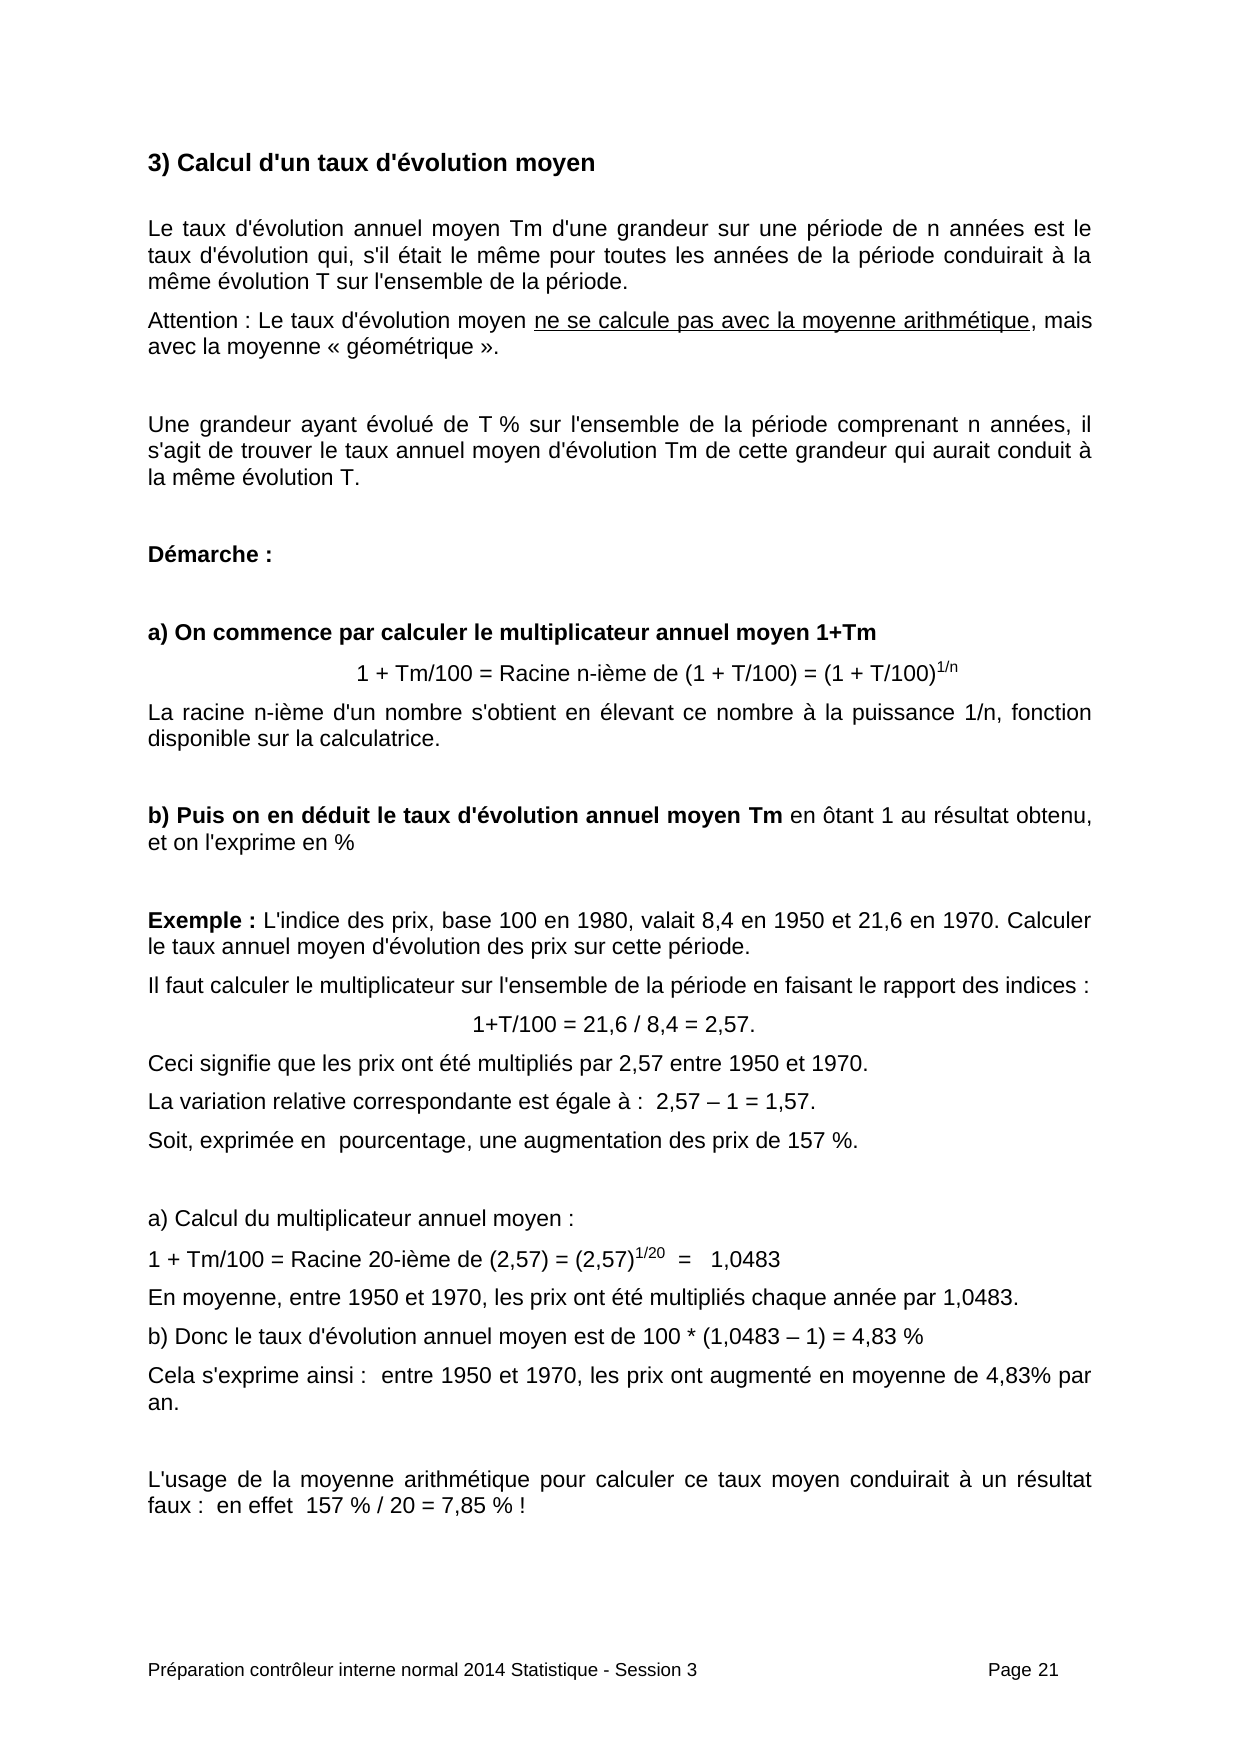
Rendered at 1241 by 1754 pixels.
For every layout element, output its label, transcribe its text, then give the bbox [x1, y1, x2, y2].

text a) On commence par calculer le multiplicateur annuel moyen 1+Tm [148, 619, 1093, 645]
text 1 + Tm/100 = Racine 20-ième de (2,57) = (2,57)1/20 = 1,0483 [148, 1244, 1093, 1272]
text Démarche : [148, 541, 1093, 568]
text En moyenne, entre 1950 et 1970, les prix ont été multipliés chaque année par 1,0483. [148, 1284, 1093, 1311]
text Le taux d'évolution annuel moyen Tm d'une grandeur sur une période de n années est le taux d'évolution qui, s'il était le même pour toutes les années de la période conduirait à la même évolution T sur l'ensemble de la période. [148, 215, 1093, 294]
text b) Donc le taux d'évolution annuel moyen est de 100 * (1,0483 – 1) = 4,83 % [148, 1323, 1093, 1349]
text L'usage de la moyenne arithmétique pour calculer ce taux moyen conduirait à un résultat faux : en effet 157 % / 20 = 7,85 % ! [148, 1466, 1093, 1519]
text 3) Calcul d'un taux d'évolution moyen [148, 148, 1093, 176]
text Il faut calculer le multiplicateur sur l'ensemble de la période en faisant le rapport des indices : [148, 972, 1093, 998]
text Attention : Le taux d'évolution moyen ne se calcule pas avec la moyenne arithmétique, mais avec la moyenne « géométrique ». [148, 307, 1093, 359]
text Exemple : L'indice des prix, base 100 en 1980, valait 8,4 en 1950 et 21,6 en 1970. Calculer le taux annuel moyen d'évolution des prix sur cette période. [148, 907, 1093, 959]
text Une grandeur ayant évolué de T % sur l'ensemble de la période comprenant n années, il s'agit de trouver le taux annuel moyen d'évolution Tm de cette grandeur qui aurait conduit à la même évolution T. [148, 411, 1093, 490]
text Soit, exprimée en pourcentage, une augmentation des prix de 157 %. [148, 1127, 1093, 1153]
text La variation relative correspondante est égale à : 2,57 – 1 = 1,57. [148, 1088, 1093, 1115]
text Ceci signifie que les prix ont été multipliés par 2,57 entre 1950 et 1970. [148, 1049, 1093, 1076]
text 1 + Tm/100 = Racine n-ième de (1 + T/100) = (1 + T/100)1/n [221, 658, 1093, 686]
text La racine n-ième d'un nombre s'obtient en élevant ce nombre à la puissance 1/n, fonction disponible sur la calculatrice. [148, 698, 1093, 751]
text Cela s'exprime ainsi : entre 1950 et 1970, les prix ont augmenté en moyenne de 4,83% par an. [148, 1362, 1093, 1415]
text b) Puis on en déduit le taux d'évolution annuel moyen Tm en ôtant 1 au résultat obtenu, et on l'exprime en % [148, 802, 1093, 855]
text a) Calcul du multiplicateur annuel moyen : [148, 1205, 1093, 1231]
text 1+T/100 = 21,6 / 8,4 = 2,57. [148, 1011, 1093, 1037]
